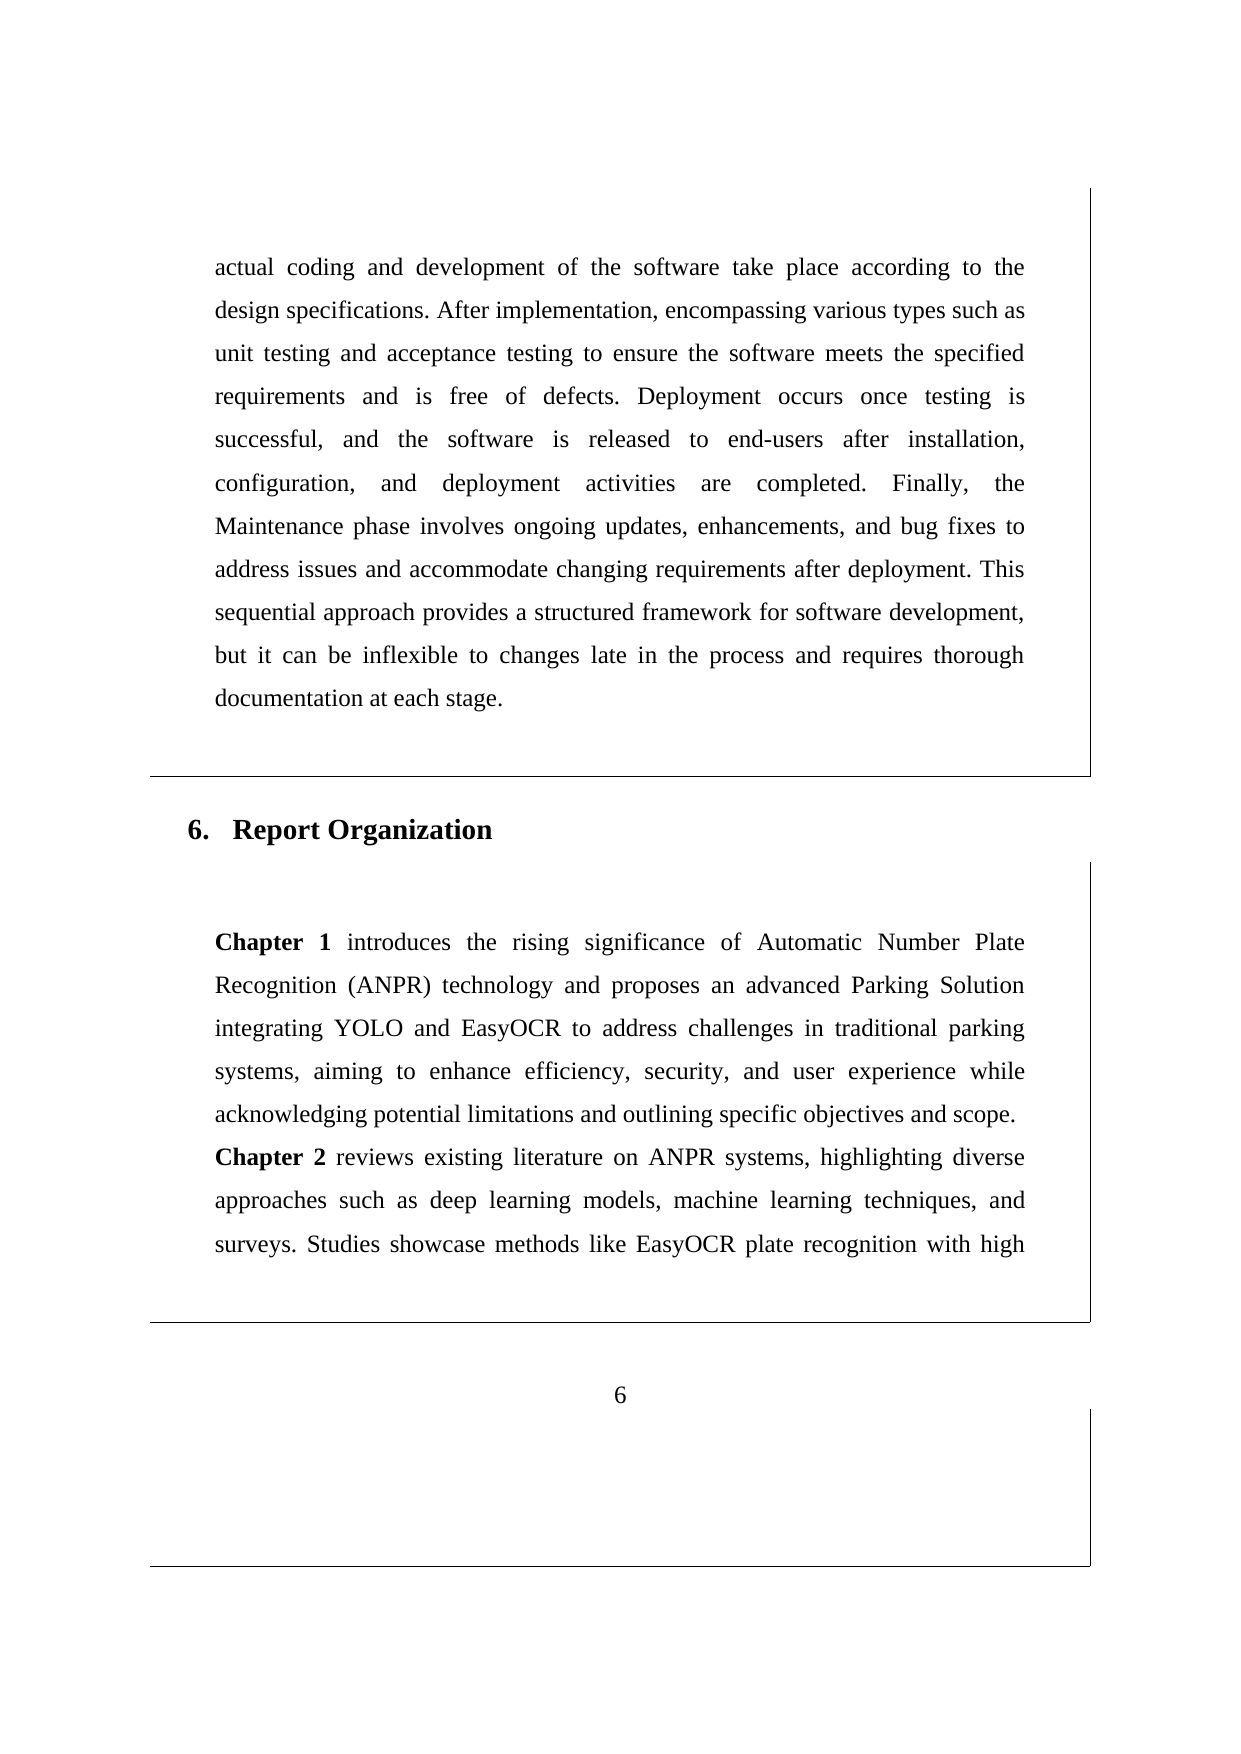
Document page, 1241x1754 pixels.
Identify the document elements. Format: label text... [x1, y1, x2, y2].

text Chapter 2 reviews existing literature on ANPR systems, highlighting diverse approaches such as deep learning models, machine learning techniques, and surveys. Studies showcase methods like EasyOCR plate recognition with high accuracy, cost-efficient systems utilizing infrared cameras, and comprehensive surveys evaluating ANPR methodologies. [150, 1078, 1090, 1322]
subtitle Report Organization [187, 812, 1090, 845]
text Chapter 1 introduces the rising significance of Automatic Number Plate Recognition (ANPR) technology and proposes an advanced Parking Solution integrating YOLO and EasyOCR to address challenges in traditional parking systems, aiming to enhance efficiency, security, and user experience while acknowledging potential limitations and outlining specific objectives and scope. [150, 862, 1090, 1078]
text actual coding and development of the software take place according to the design specifications. After implementation, encompassing various types such as unit testing and acceptance testing to ensure the software meets the specified requirements and is free of defects. Deployment occurs once testing is successful, and the software is released to end-users after installation, configuration, and deployment activities are completed. Finally, the Maintenance phase involves ongoing updates, enhancements, and bug fixes to address issues and accommodate changing requirements after deployment. This sequential approach provides a structured framework for software development, but it can be inflexible to changes late in the process and requires thorough documentation at each stage. [150, 187, 1090, 776]
